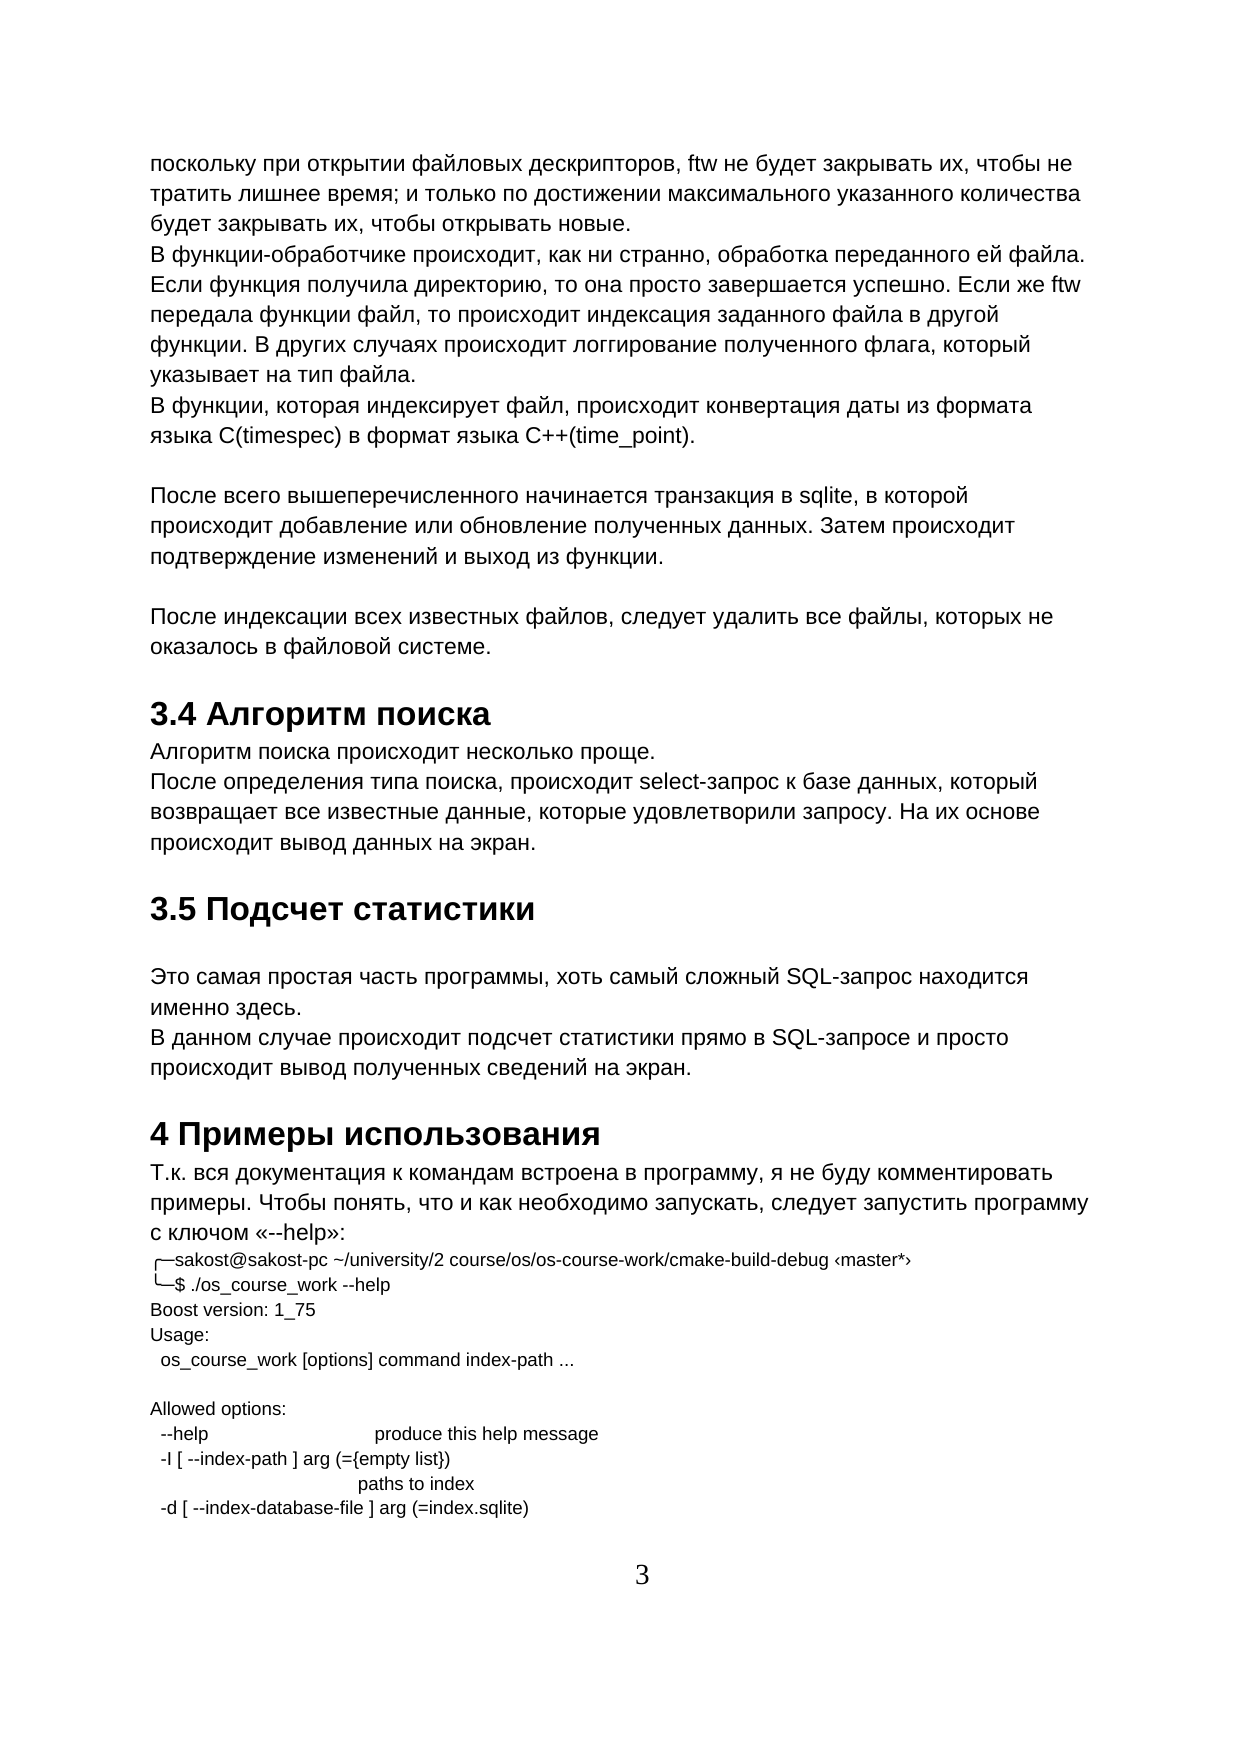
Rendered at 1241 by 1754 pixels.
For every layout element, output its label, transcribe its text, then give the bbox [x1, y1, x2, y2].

text ╰─$ ./os_course_work --help [150, 1274, 1091, 1296]
text -I [ --index-path ] arg (={empty list}) [150, 1447, 1091, 1469]
text После всего вышеперечисленного начинается транзакция в sqlite, в которой происходит добавление или обновление полученных данных. Затем происходит подтверждение изменений и выход из функции. [150, 482, 1091, 569]
text 3.5 Подсчет статистики [150, 889, 1091, 927]
text 4 Примеры использования [150, 1114, 1091, 1153]
text Allowed options: [150, 1398, 1091, 1419]
text -d [ --index-database-file ] arg (=index.sqlite) [150, 1497, 1091, 1519]
text Это самая простая часть программы, хоть самый сложный SQL-запрос находится именно здесь. [150, 963, 1091, 1020]
text Т.к. вся документация к командам встроена в программу, я не буду комментировать примеры. Чтобы понять, что и как необходимо запускать, следует запустить программу с ключом «--help»: [150, 1158, 1091, 1245]
text После определения типа поиска, происходит select-запрос к базе данных, который возвращает все известные данные, которые удовлетворили запросу. На их основе происходит вывод данных на экран. [150, 768, 1091, 855]
text Алгоритм поиска происходит несколько проще. [150, 738, 1091, 764]
text поскольку при открытии файловых дескрипторов, ftw не будет закрывать их, чтобы не тратить лишнее время; и только по достижении максимального указанного количества будет закрывать их, чтобы открывать новые. [150, 150, 1091, 237]
text paths to index [150, 1472, 1091, 1494]
text После индексации всех известных файлов, следует удалить все файлы, которых не оказалось в файловой системе. [150, 603, 1091, 660]
text --help produce this help message [150, 1423, 1091, 1444]
text Boost version: 1_75 [150, 1299, 1091, 1320]
text В данном случае происходит подсчет статистики прямо в SQL-запросе и просто происходит вывод полученных сведений на экран. [150, 1024, 1091, 1080]
text os_course_work [options] command index-path ... [150, 1348, 1091, 1370]
text ╭─sakost@sakost-pc ~/university/2 course/os/os-course-work/cmake-build-debug ‹master*› [150, 1249, 1091, 1271]
text В функции-обработчике происходит, как ни странно, обработка переданного ей файла. Если функция получила директорию, то она просто завершается успешно. Если же ftw передала функции файл, то происходит индексация заданного файла в другой функции. В других случаях происходит логгирование полученного флага, который указывает на тип файла. [150, 241, 1091, 388]
text 3.4 Алгоритм поиска [150, 694, 1091, 732]
text Usage: [150, 1323, 1091, 1345]
text В функции, которая индексирует файл, происходит конвертация даты из формата языка С(timespec) в формат языка C++(time_point). [150, 392, 1091, 448]
